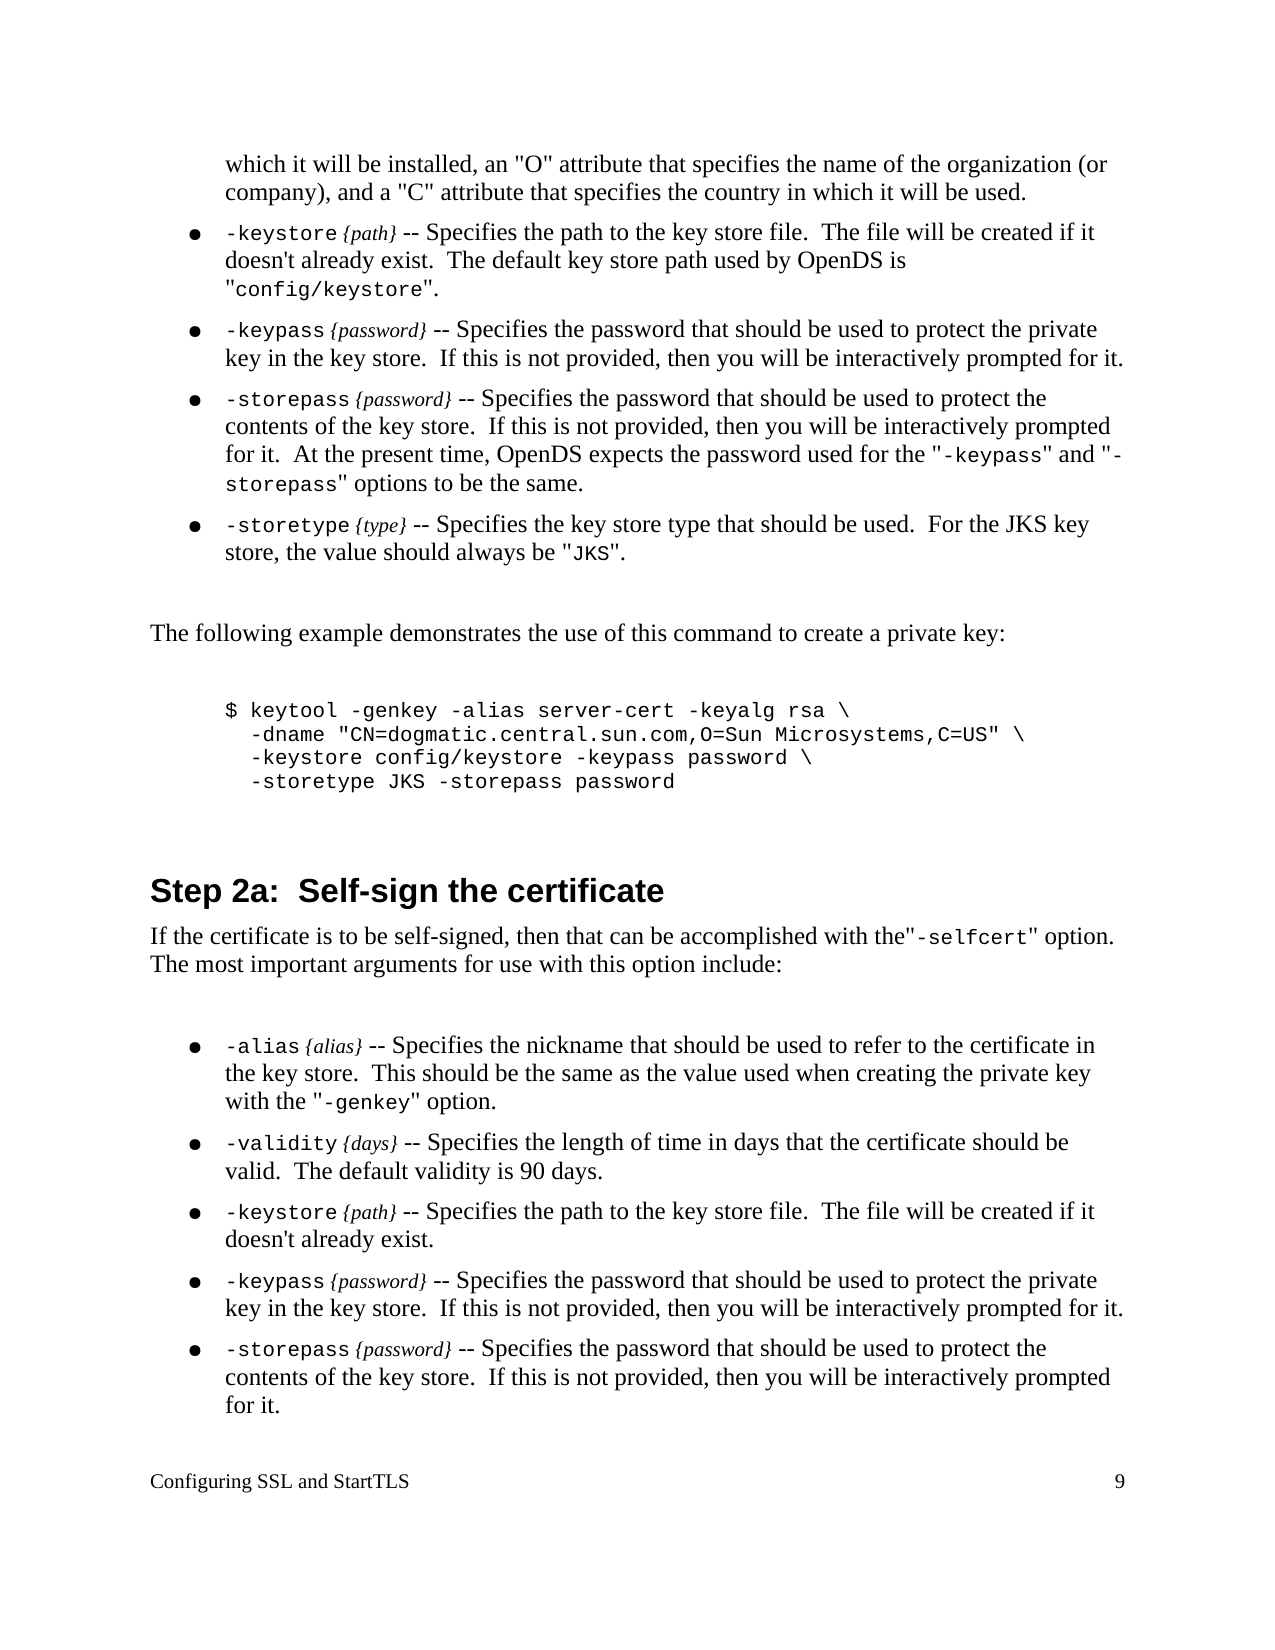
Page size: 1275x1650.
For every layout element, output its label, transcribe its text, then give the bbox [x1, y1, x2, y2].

list -keypass {password} -- Specifies the password that should be used to protect the private key in the key store. If this is not provided, then you will be interactively prompted for it. [187, 315, 1125, 371]
text $ keytool -genkey -alias server-cert -keyalg rsa \ -dname "CN=dogmatic.central.sun.com,O=Sun Microsystems,C=US" \ -keystore config/keystore -keypass password \ -storetype JKS -storepass password [225, 700, 1050, 794]
text If the certificate is to be self-signed, then that can be accomplished with the"-selfcert" option. The most important arguments for use with this option include: [150, 922, 1125, 978]
list -keypass {password} -- Specifies the password that should be used to protect the private key in the key store. If this is not provided, then you will be interactively prompted for it. [187, 1266, 1125, 1322]
list -validity {days} -- Specifies the length of time in days that the certificate should be valid. The default validity is 90 days. [187, 1128, 1125, 1184]
list -storetype {type} -- Specifies the key store type that should be used. For the JKS key store, the value should always be "JKS". [187, 510, 1125, 567]
list -storepass {password} -- Specifies the password that should be used to protect the contents of the key store. If this is not provided, then you will be interactively prompted for it. At the present time, OpenDS expects the password used for the "-keypass" and "-storepass" options to be the same. [187, 384, 1125, 497]
text The following example demonstrates the use of this command to create a private key: [150, 619, 1125, 647]
list which it will be installed, an "O" attribute that specifies the name of the organization (or company), and a "C" attribute that specifies the country in which it will be used. [187, 150, 1125, 205]
list -keystore {path} -- Specifies the path to the key store file. The file will be created if it doesn't already exist. [187, 1197, 1125, 1253]
subtitle Step 2a: Self-sign the certificate [150, 872, 1125, 909]
list -alias {alias} -- Specifies the nickname that should be used to refer to the certificate in the key store. This should be the same as the value used when creating the private key with the "-genkey" option. [187, 1031, 1125, 1116]
list -keystore {path} -- Specifies the path to the key store file. The file will be created if it doesn't already exist. The default key store path used by OpenDS is "config/keystore". [187, 218, 1125, 303]
list -storepass {password} -- Specifies the password that should be used to protect the contents of the key store. If this is not provided, then you will be interactively prompted for it. [187, 1334, 1125, 1418]
